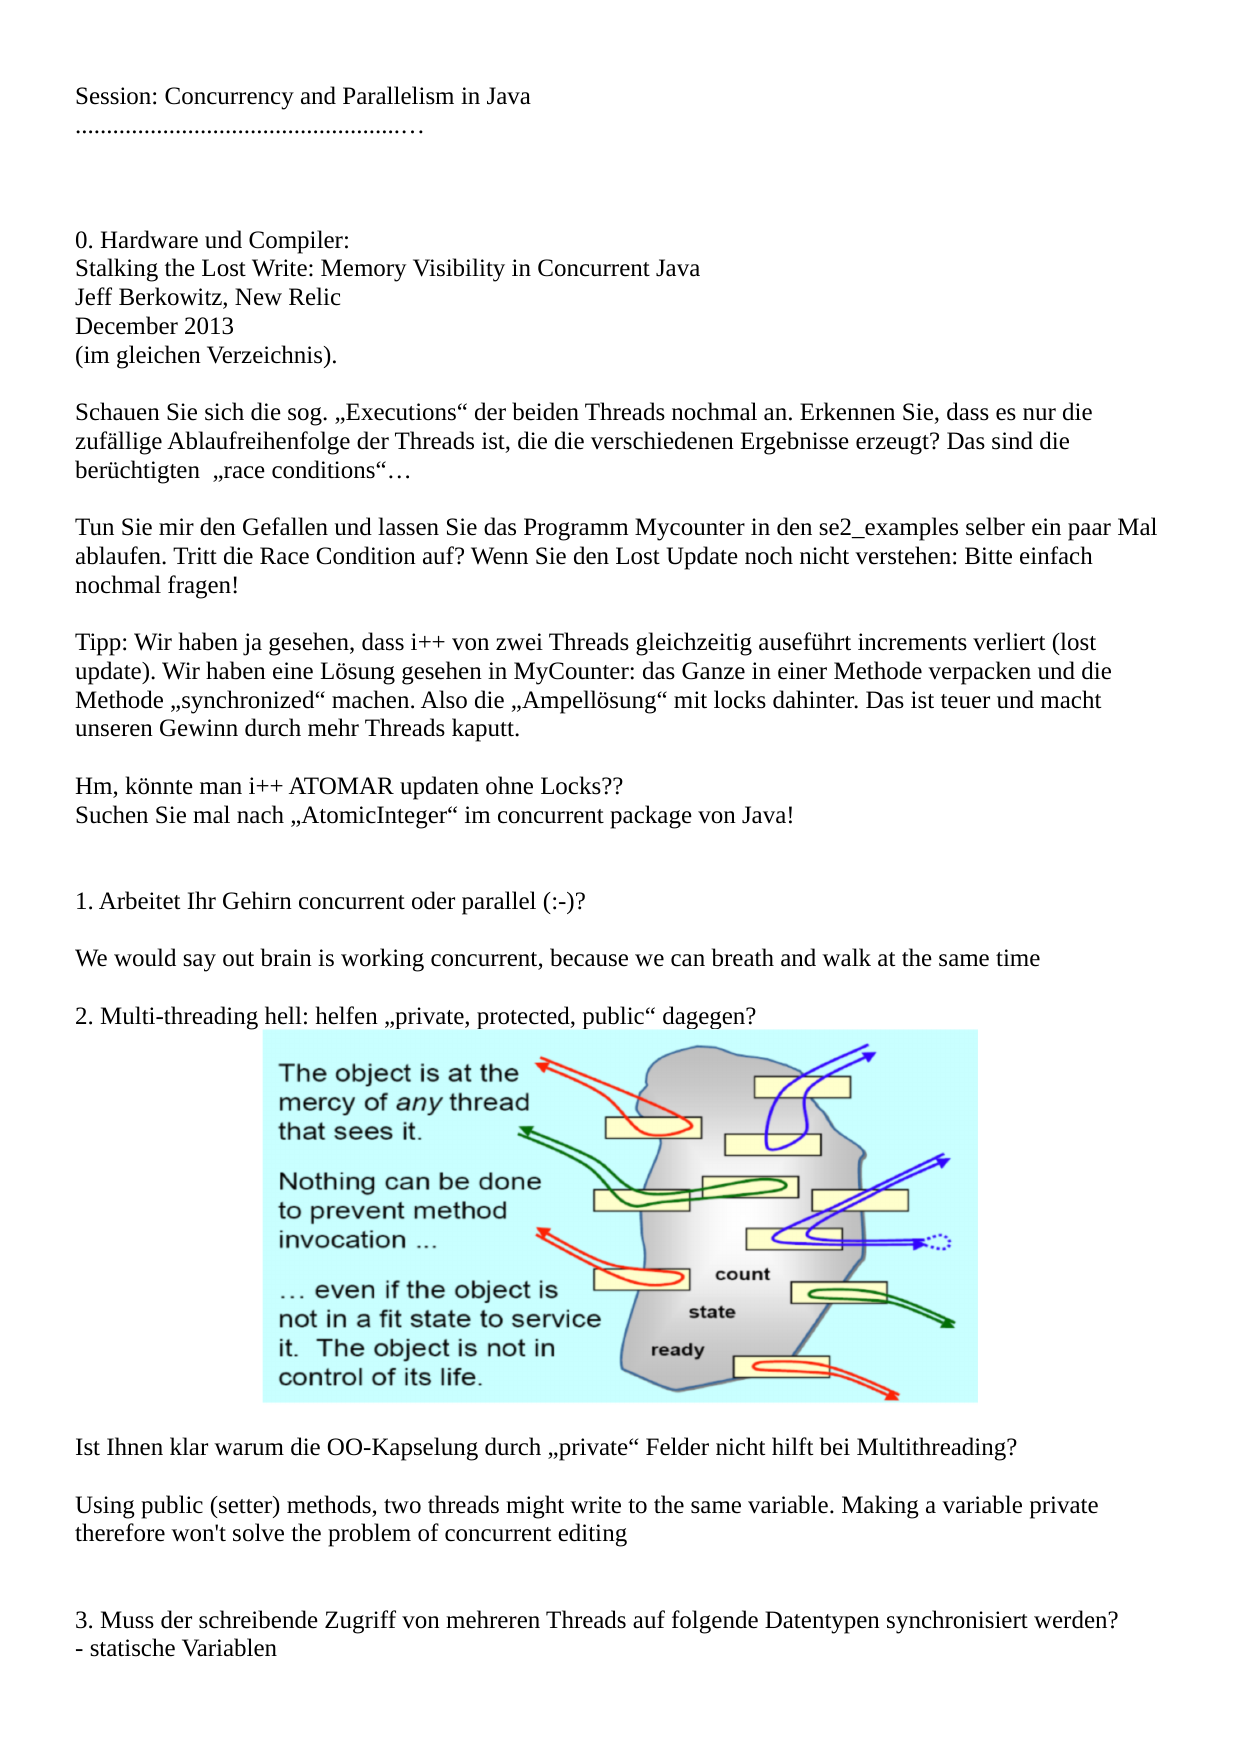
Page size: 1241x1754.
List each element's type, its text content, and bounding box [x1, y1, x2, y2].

text Schauen Sie sich die sog. „Executions“ der beiden Threads nochmal an. Erkennen Sie, dass es nur die zufällige Ablaufreihenfolge der Threads ist, die die verschiedenen Ergebnisse erzeugt? Das sind die berüchtigten „race conditions“… [75, 397, 1166, 483]
text ....................................................… [75, 110, 1166, 138]
text December 2013 [75, 311, 1166, 340]
text Stalking the Lost Write: Memory Visibility in Concurrent Java [75, 253, 1166, 282]
text - statische Variablen [75, 1633, 1166, 1662]
text 1. Arbeitet Ihr Gehirn concurrent oder parallel (:-)? [75, 886, 1166, 915]
text Ist Ihnen klar warum die OO-Kapselung durch „private“ Felder nicht hilft bei Multithreading? [75, 1432, 1166, 1461]
text Tun Sie mir den Gefallen und lassen Sie das Programm Mycounter in den se2_examples selber ein paar Mal ablaufen. Tritt die Race Condition auf? Wenn Sie den Lost Update noch nicht verstehen: Bitte einfach nochmal fragen! [75, 512, 1166, 598]
text Jeff Berkowitz, New Relic [75, 282, 1166, 311]
text Session: Concurrency and Parallelism in Java [75, 81, 1166, 110]
text 3. Muss der schreibende Zugriff von mehreren Threads auf folgende Datentypen synchronisiert werden? [75, 1605, 1166, 1633]
text 2. Multi-threading hell: helfen „private, protected, public“ dagegen? [75, 1001, 1166, 1030]
text (im gleichen Verzeichnis). [75, 340, 1166, 368]
text We would say out brain is working concurrent, because we can breath and walk at the same time [75, 943, 1166, 972]
text Using public (setter) methods, two threads might write to the same variable. Making a variable private therefore won't solve the problem of concurrent editing [75, 1490, 1166, 1547]
text Tipp: Wir haben ja gesehen, dass i++ von zwei Threads gleichzeitig auseführt increments verliert (lost update). Wir haben eine Lösung gesehen in MyCounter: das Ganze in einer Methode verpacken und die Methode „synchronized“ machen. Also die „Ampellösung“ mit locks dahinter. Das ist teuer und macht unseren Gewinn durch mehr Threads kaputt. [75, 627, 1166, 742]
text Hm, könnte man i++ ATOMAR updaten ohne Locks?? [75, 771, 1166, 800]
text 0. Hardware und Compiler: [75, 225, 1166, 253]
text Suchen Sie mal nach „AtomicInteger“ im concurrent package von Java! [75, 800, 1166, 828]
